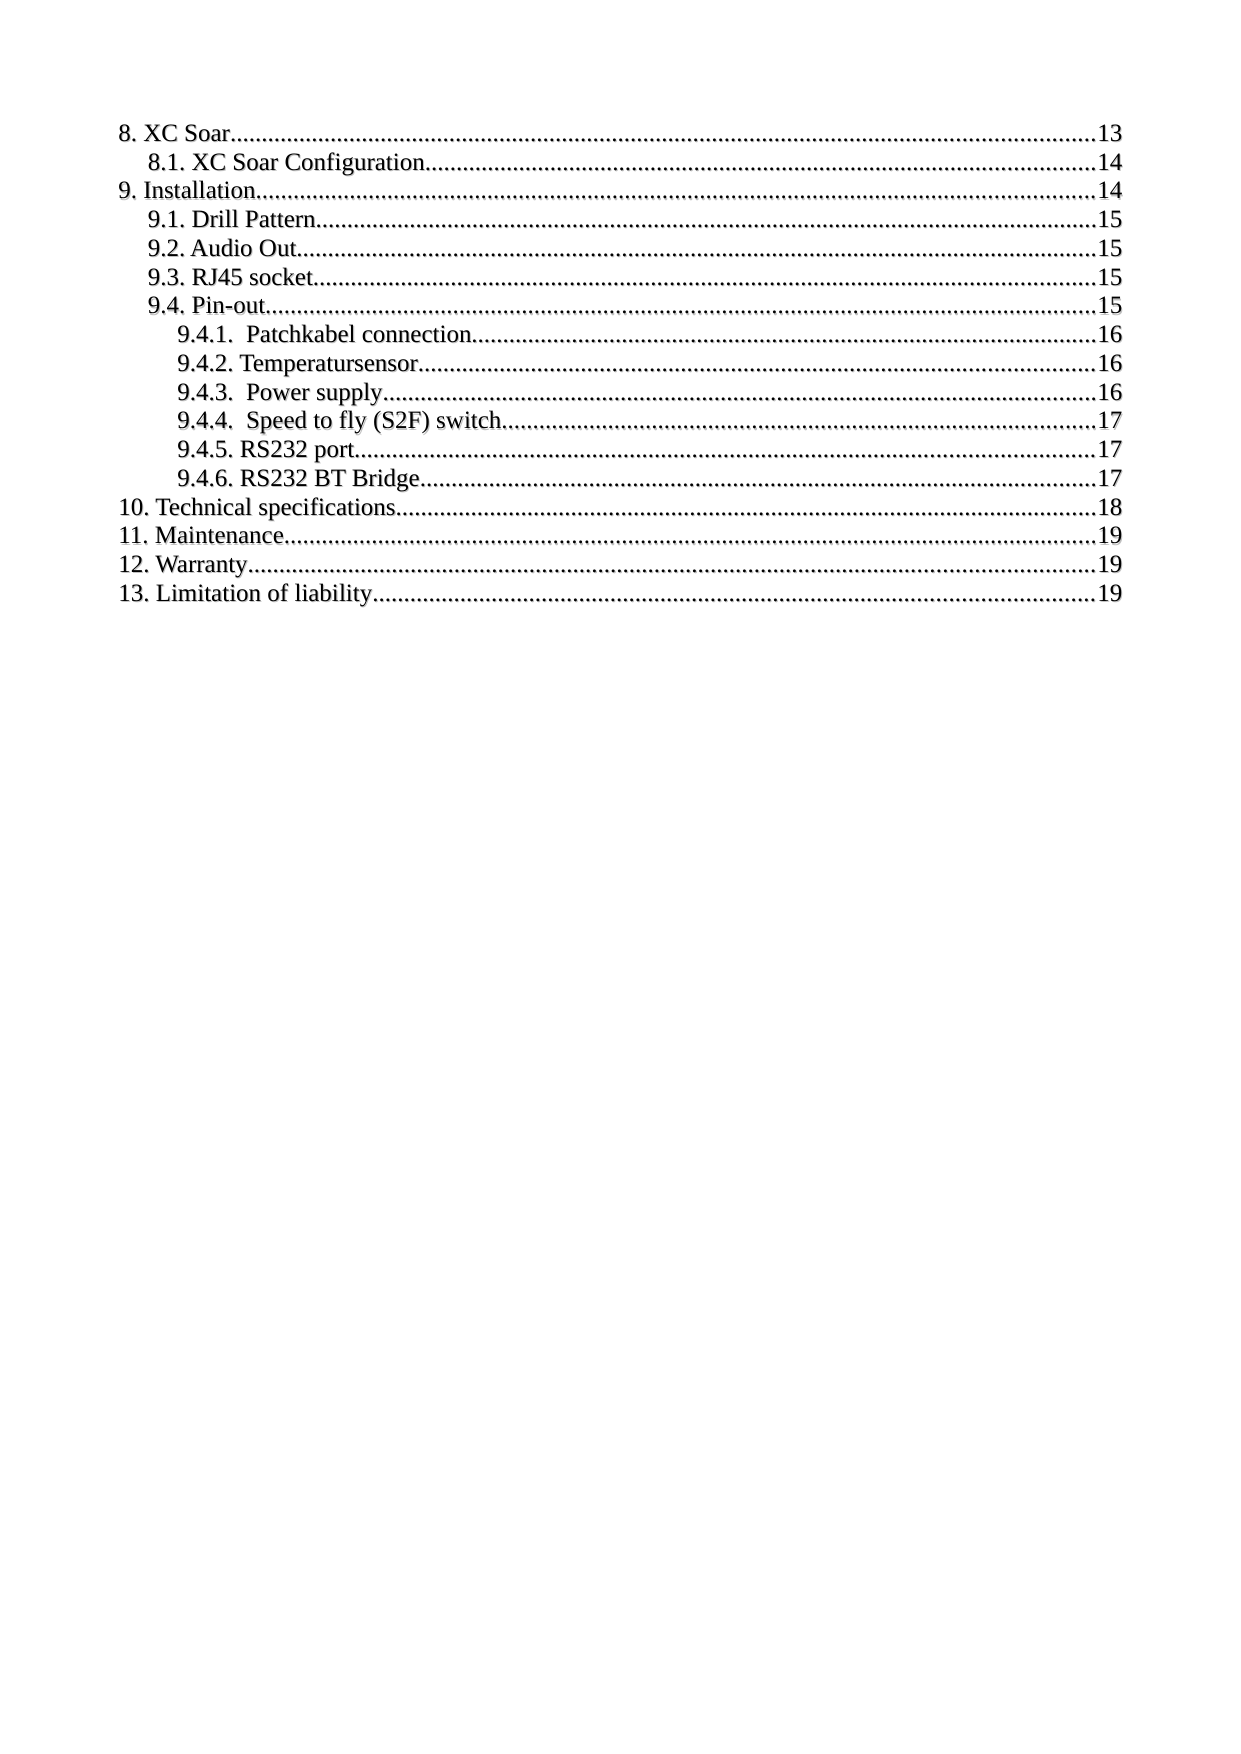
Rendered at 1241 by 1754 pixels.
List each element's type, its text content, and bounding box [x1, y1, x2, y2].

text 9.2. Audio Out 15 [148, 233, 1122, 262]
text 9.1. Drill Pattern 15 [148, 204, 1122, 233]
text 9.4.1. Patchkabel connection 16 [177, 319, 1122, 348]
text 9.4. Pin-out 15 [148, 291, 1122, 319]
text 9.4.5. RS232 port 17 [177, 434, 1122, 463]
text 13. Limitation of liability 19 [118, 578, 1122, 607]
text 9.4.4. Speed to fly (S2F) switch 17 [177, 406, 1122, 434]
text 11. Maintenance 19 [118, 521, 1122, 549]
text 8. XC Soar 13 [118, 118, 1122, 147]
text 9. Installation 14 [118, 176, 1122, 204]
text 9.4.3. Power supply 16 [177, 377, 1122, 406]
text 8.1. XC Soar Configuration 14 [148, 147, 1122, 176]
text 9.4.2. Temperatursensor 16 [177, 348, 1122, 377]
text 9.3. RJ45 socket 15 [148, 262, 1122, 291]
text 12. Warranty 19 [118, 549, 1122, 578]
text 10. Technical specifications 18 [118, 492, 1122, 521]
text 9.4.6. RS232 BT Bridge 17 [177, 463, 1122, 492]
